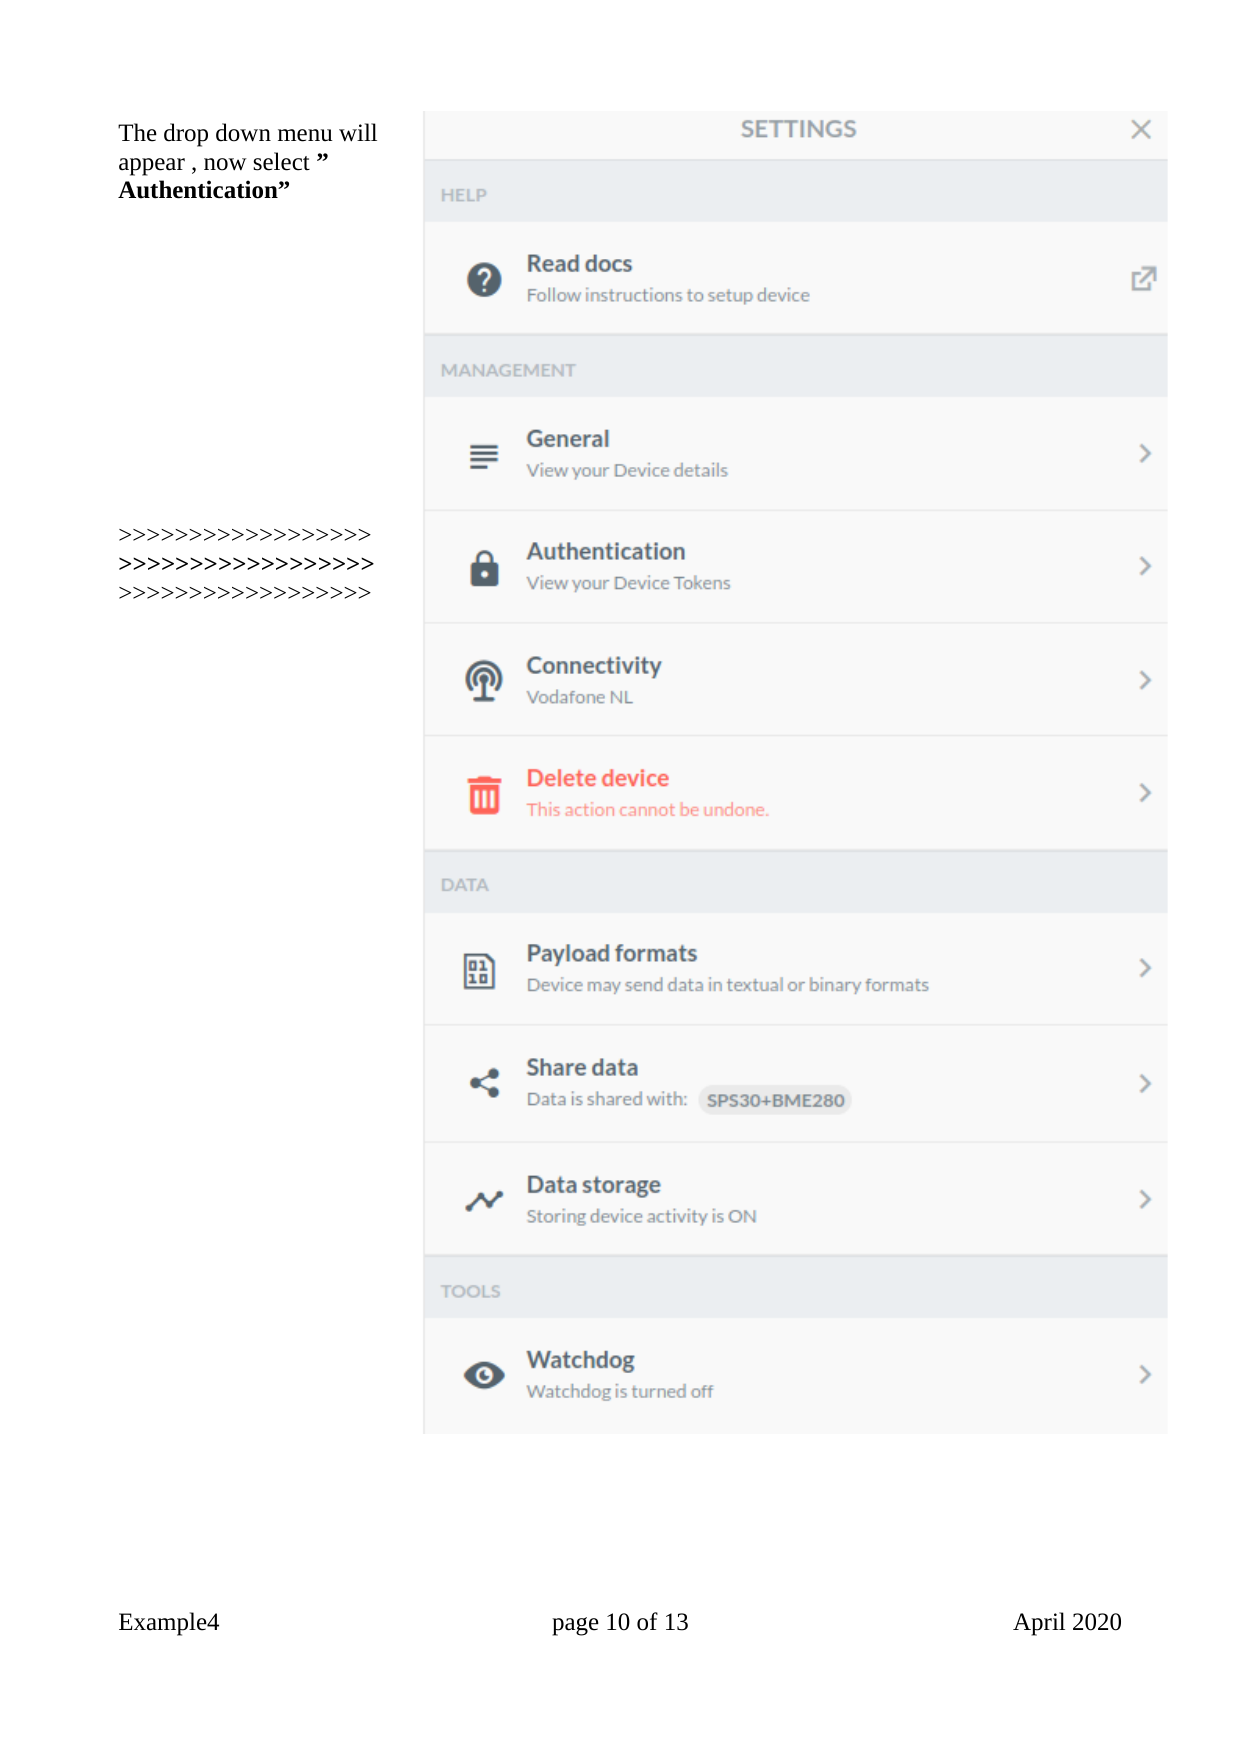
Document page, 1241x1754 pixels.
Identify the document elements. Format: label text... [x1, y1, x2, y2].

text >>>>>>>>>>>>>>>>>> [118, 578, 422, 607]
text >>>>>>>>>>>>>>>>>> [118, 521, 422, 549]
text >>>>>>>>>>>>>>>>>> [118, 549, 422, 578]
picture [422, 111, 1168, 1434]
text The drop down menu will appear , now select ” Authentication” [118, 118, 422, 204]
